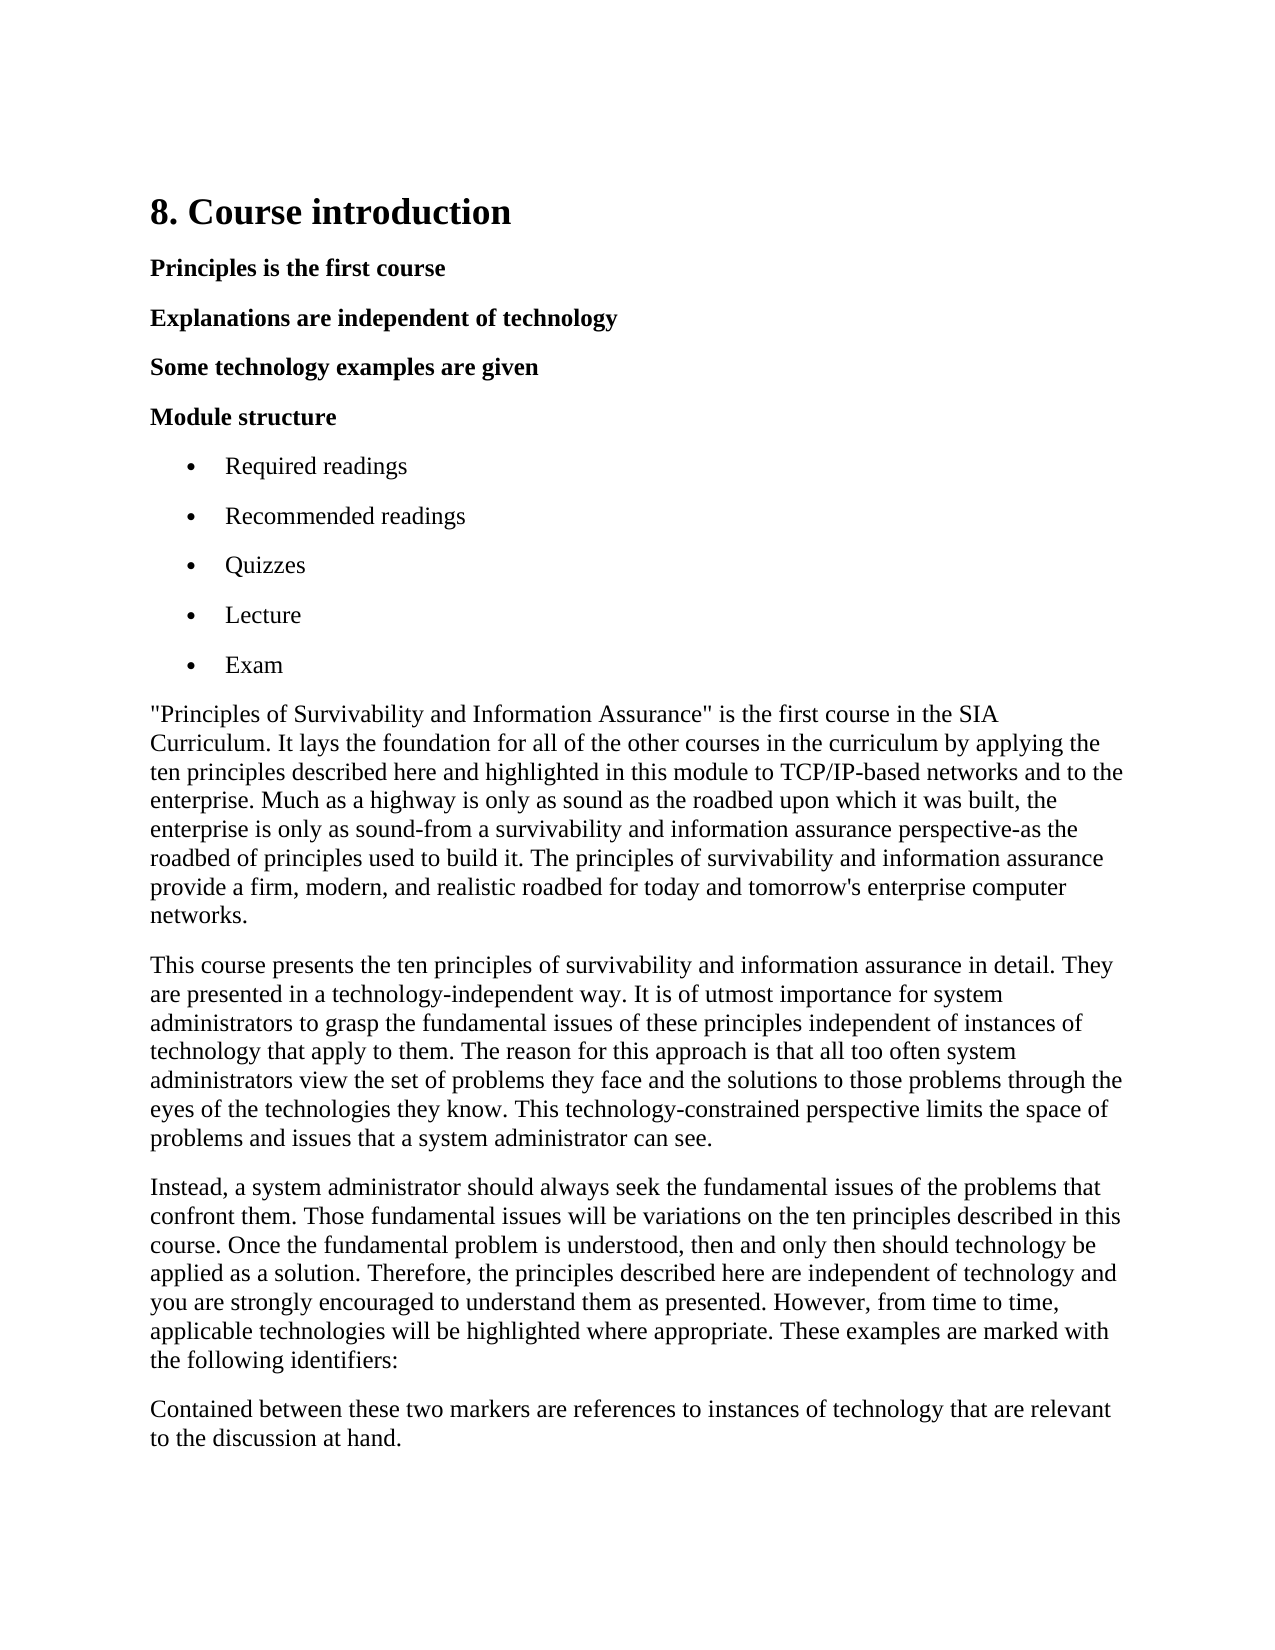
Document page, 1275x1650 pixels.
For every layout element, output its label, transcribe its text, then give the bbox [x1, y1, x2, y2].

text Instead, a system administrator should always seek the fundamental issues of the problems that confront them. Those fundamental issues will be variations on the ten principles described in this course. Once the fundamental problem is understood, then and only then should technology be applied as a solution. Therefore, the principles described here are independent of technology and you are strongly encouraged to understand them as presented. However, from time to time, applicable technologies will be highlighted where appropriate. These examples are marked with the following identifiers: [150, 1172, 1125, 1373]
text This course presents the ten principles of survivability and information assurance in detail. They are presented in a technology-independent way. It is of utmost importance for system administrators to grasp the fundamental issues of these principles independent of instances of technology that apply to them. The reason for this approach is that all too often system administrators view the set of problems they face and the solutions to those problems through the eyes of the technologies they know. This technology-constrained perspective limits the space of problems and issues that a system administrator can see. [150, 950, 1125, 1151]
text Contained between these two markers are references to instances of technology that are relevant to the discussion at hand. [150, 1394, 1125, 1452]
text Explanations are independent of technology [150, 303, 1125, 331]
list Lecture [187, 600, 1125, 629]
list Exam [187, 650, 1125, 678]
text Some technology examples are given [150, 352, 1125, 381]
list Required readings [187, 451, 1125, 480]
text "Principles of Survivability and Information Assurance" is the first course in the SIA Curriculum. It lays the foundation for all of the other courses in the curriculum by applying the ten principles described here and highlighted in this module to TCP/IP-based networks and to the enterprise. Much as a highway is only as sound as the roadbed upon which it was built, the enterprise is only as sound-from a survivability and information assurance perspective-as the roadbed of principles used to build it. The principles of survivability and information assurance provide a firm, modern, and realistic roadbed for today and tomorrow's enterprise computer networks. [150, 699, 1125, 929]
text Module structure [150, 402, 1125, 431]
list Recommended readings [187, 501, 1125, 530]
subtitle 8. Course introduction [150, 189, 1125, 232]
list Quizzes [187, 551, 1125, 579]
text Principles is the first course [150, 253, 1125, 282]
